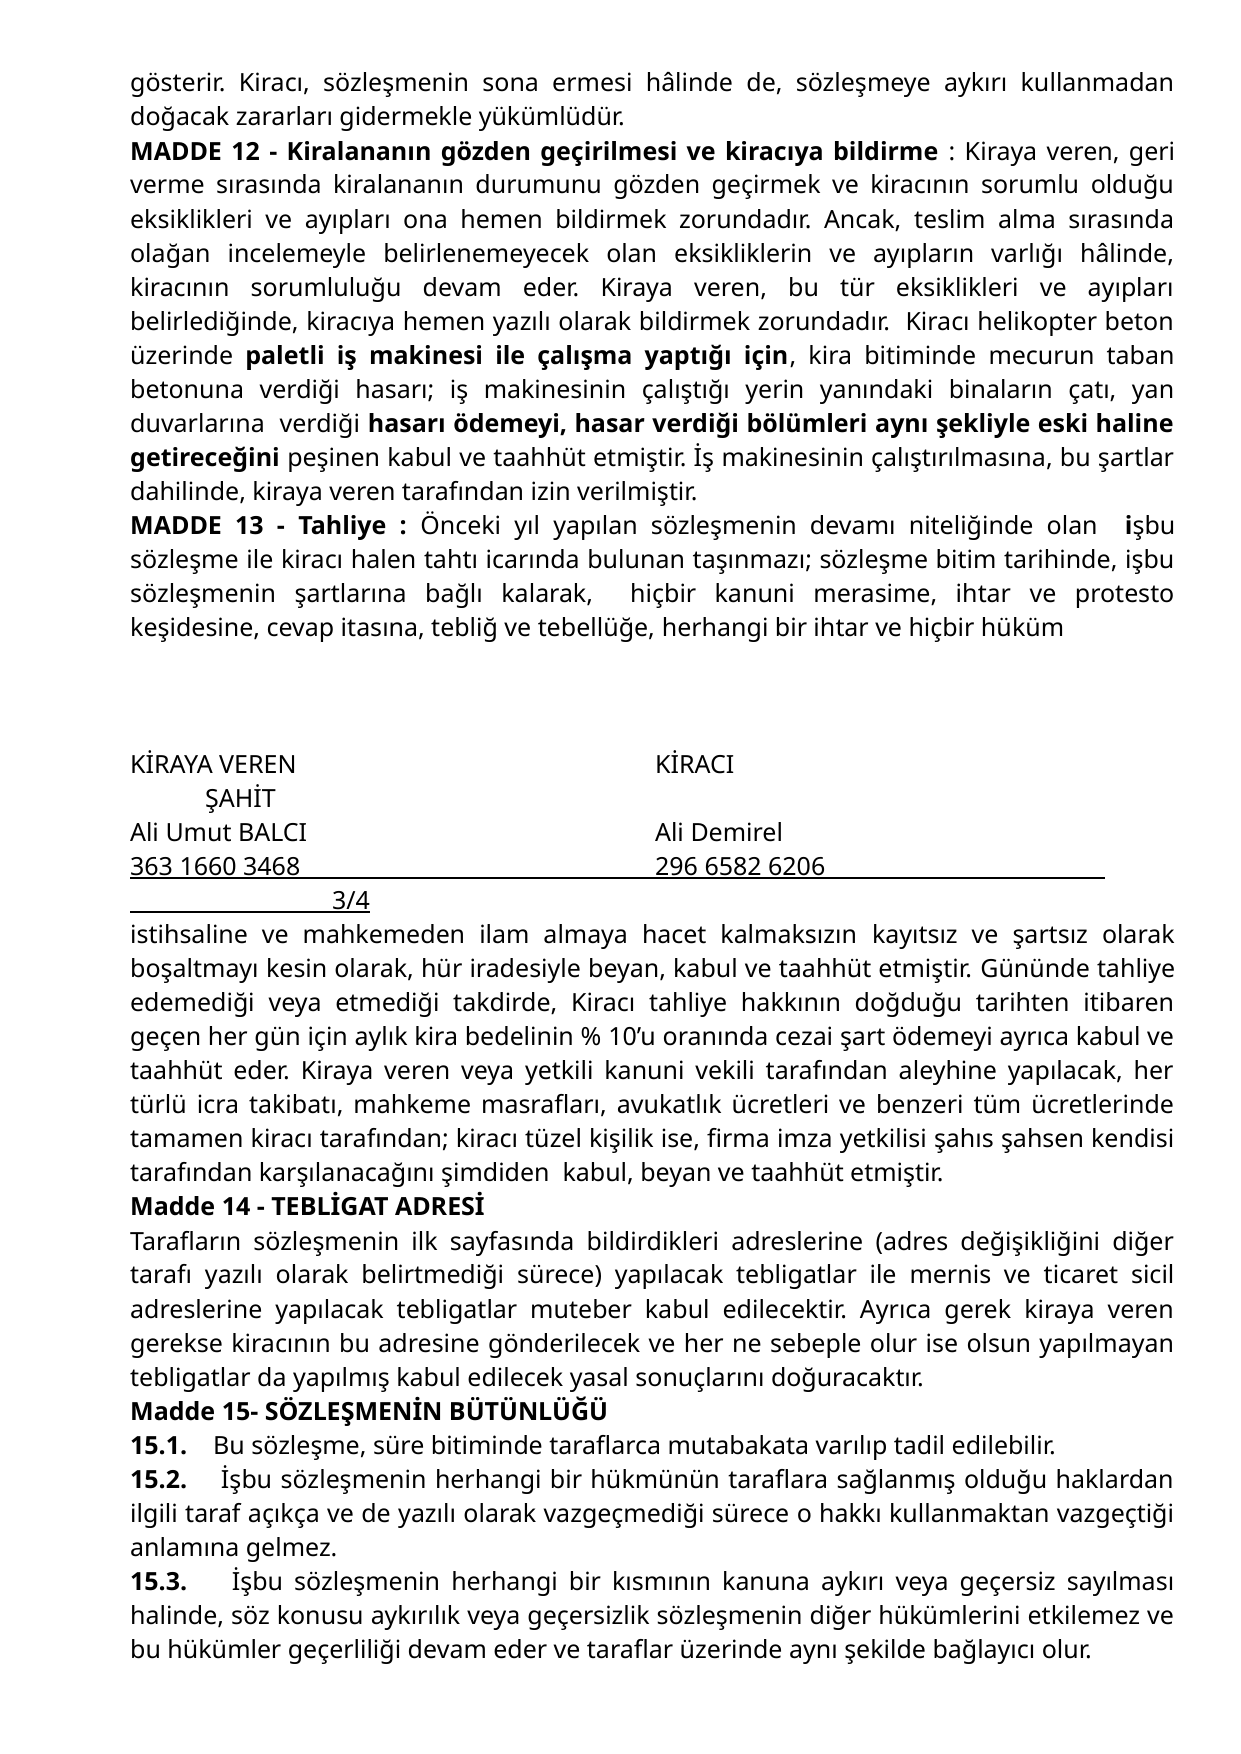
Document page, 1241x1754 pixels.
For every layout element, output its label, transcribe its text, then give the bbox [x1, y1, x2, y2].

list Ali Umut BALCI Ali Demirel [130, 814, 1175, 848]
text Tarafların sözleşmenin ilk sayfasında bildirdikleri adreslerine (adres değişikliğini diğer tarafı yazılı olarak belirtmediği sürece) yapılacak tebligatlar ile mernis ve ticaret sicil adreslerine yapılacak tebligatlar muteber kabul edilecektir. Ayrıca gerek kiraya veren gerekse kiracının bu adresine gönderilecek ve her ne sebeple olur ise olsun yapılmayan tebligatlar da yapılmış kabul edilecek yasal sonuçlarını doğuracaktır. [130, 1223, 1175, 1393]
text Madde 15- SÖZLEŞMENİN BÜTÜNLÜĞÜ [130, 1393, 1175, 1427]
text 15.2. İşbu sözleşmenin herhangi bir hükmünün taraflara sağlanmış olduğu haklardan ilgili taraf açıkça ve de yazılı olarak vazgeçmediği sürece o hakkı kullanmaktan vazgeçtiği anlamına gelmez. [130, 1462, 1175, 1564]
list istihsaline ve mahkemeden ilam almaya hacet kalmaksızın kayıtsız ve şartsız olarak boşaltmayı kesin olarak, hür iradesiyle beyan, kabul ve taahhüt etmiştir. Gününde tahliye edemediği veya etmediği takdirde, Kiracı tahliye hakkının doğduğu tarihten itibaren geçen her gün için aylık kira bedelinin % 10’u oranında cezai şart ödemeyi ayrıca kabul ve taahhüt eder. Kiraya veren veya yetkili kanuni vekili tarafından aleyhine yapılacak, her türlü icra takibatı, mahkeme masrafları, avukatlık ücretleri ve benzeri tüm ücretlerinde tamamen kiracı tarafından; kiracı tüzel kişilik ise, firma imza yetkilisi şahıs şahsen kendisi tarafından karşılanacağını şimdiden kabul, beyan ve taahhüt etmiştir. [130, 917, 1175, 1189]
text Madde 14 - TEBLİGAT ADRESİ [130, 1189, 1175, 1223]
text MADDE 12 - Kiralananın gözden geçirilmesi ve kiracıya bildirme : Kiraya veren, geri verme sırasında kiralananın durumunu gözden geçirmek ve kiracının sorumlu olduğu eksiklikleri ve ayıpları ona hemen bildirmek zorundadır. Ancak, teslim alma sırasında olağan incelemeyle belirlenemeyecek olan eksikliklerin ve ayıpların varlığı hâlinde, kiracının sorumluluğu devam eder. Kiraya veren, bu tür eksiklikleri ve ayıpları belirlediğinde, kiracıya hemen yazılı olarak bildirmek zorundadır. Kiracı helikopter beton üzerinde paletli iş makinesi ile çalışma yaptığı için, kira bitiminde mecurun taban betonuna verdiği hasarı; iş makinesinin çalıştığı yerin yanındaki binaların çatı, yan duvarlarına verdiği hasarı ödemeyi, hasar verdiği bölümleri aynı şekliyle eski haline getireceğini peşinen kabul ve taahhüt etmiştir. İş makinesinin çalıştırılmasına, bu şartlar dahilinde, kiraya veren tarafından izin verilmiştir. [130, 133, 1175, 508]
text 15.1. Bu sözleşme, süre bitiminde taraflarca mutabakata varılıp tadil edilebilir. [130, 1427, 1175, 1462]
text 15.3. İşbu sözleşmenin herhangi bir kısmının kanuna aykırı veya geçersiz sayılması halinde, söz konusu aykırılık veya geçersizlik sözleşmenin diğer hükümlerini etkilemez ve bu hükümler geçerliliği devam eder ve taraflar üzerinde aynı şekilde bağlayıcı olur. [130, 1564, 1175, 1666]
list MADDE 13 - Tahliye : Önceki yıl yapılan sözleşmenin devamı niteliğinde olan işbu sözleşme ile kiracı halen tahtı icarında bulunan taşınmazı; sözleşme bitim tarihinde, işbu sözleşmenin şartlarına bağlı kalarak, hiçbir kanuni merasime, ihtar ve protesto keşidesine, cevap itasına, tebliğ ve tebellüğe, herhangi bir ihtar ve hiçbir hüküm [130, 508, 1175, 644]
list 363 1660 3468 296 6582 6206 3/4 [130, 848, 1175, 917]
list KİRAYA VEREN KİRACI ŞAHİT [130, 746, 1175, 814]
text gösterir. Kiracı, sözleşmenin sona ermesi hâlinde de, sözleşmeye aykırı kullanmadan doğacak zararları gidermekle yükümlüdür. [130, 65, 1175, 133]
